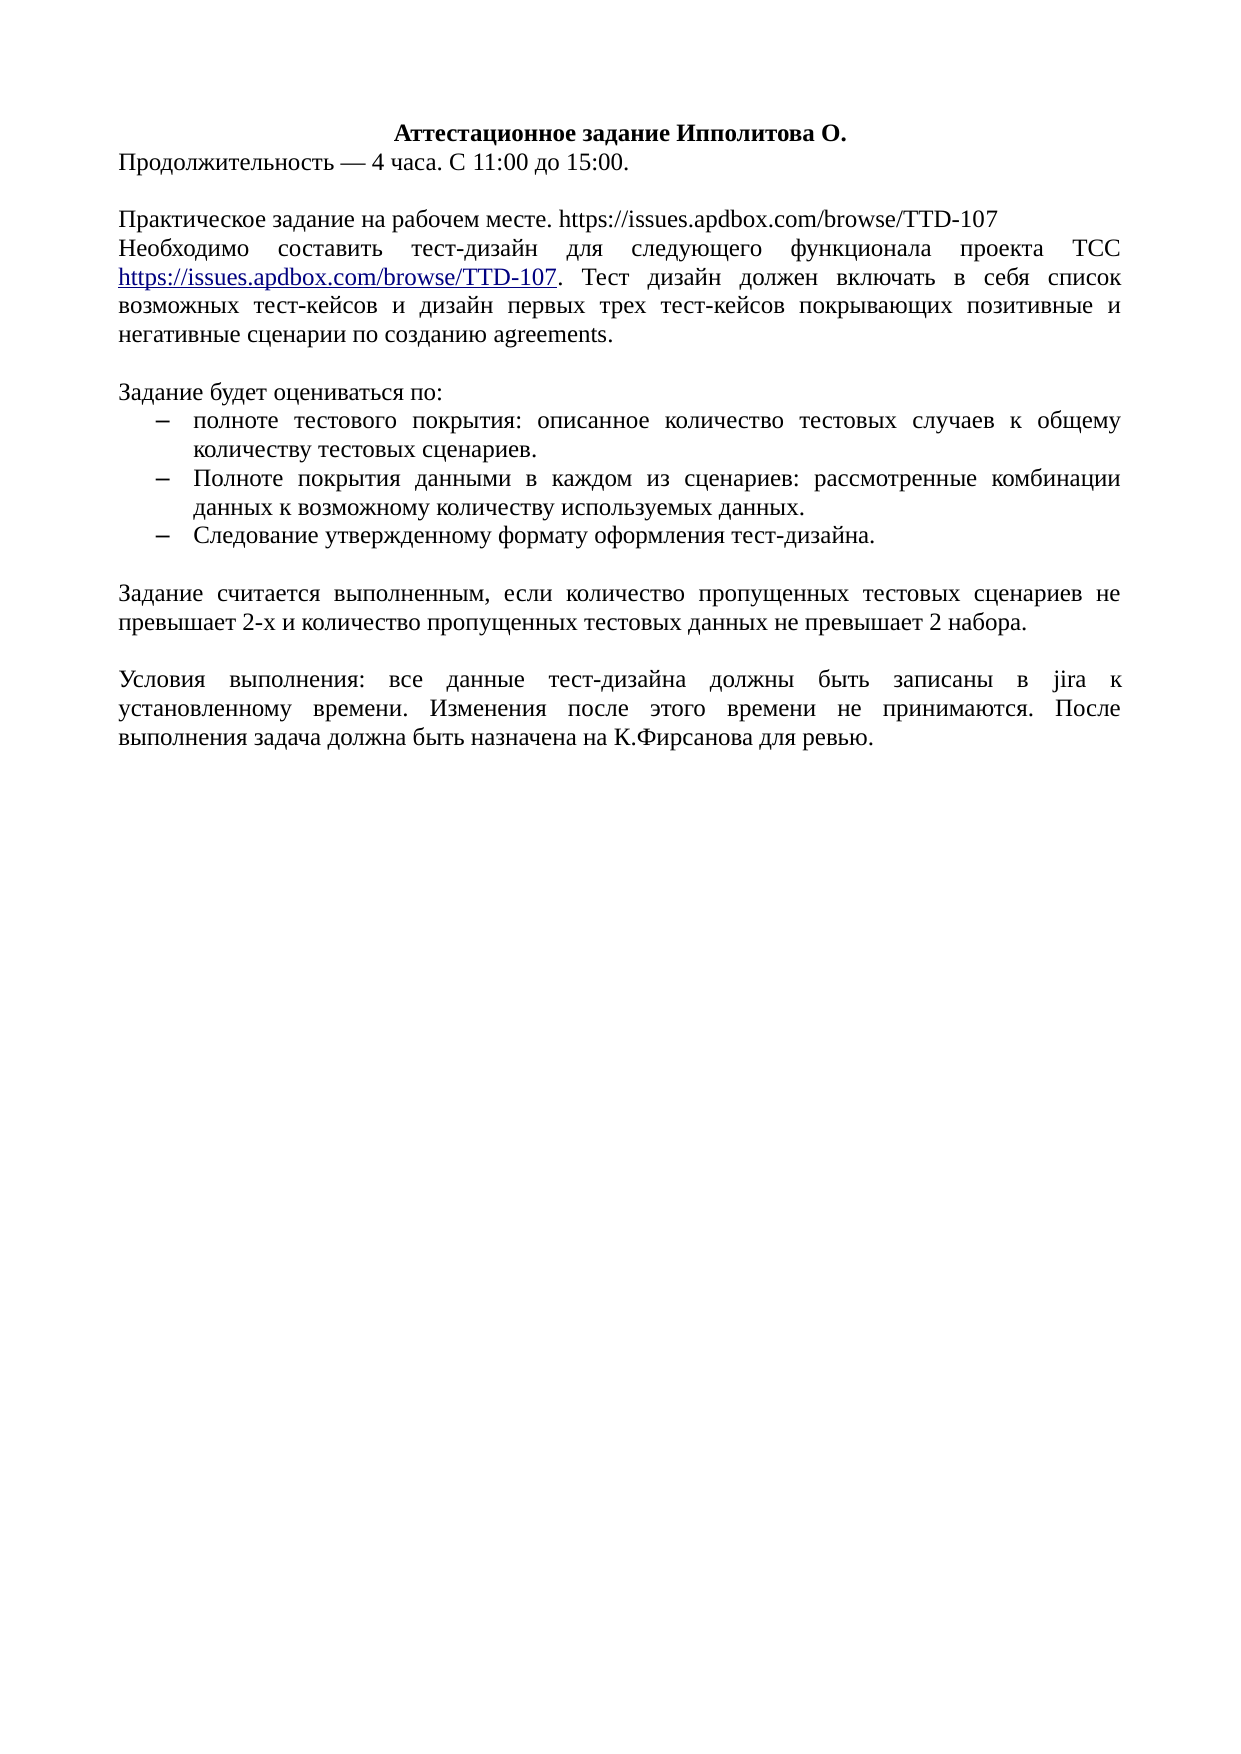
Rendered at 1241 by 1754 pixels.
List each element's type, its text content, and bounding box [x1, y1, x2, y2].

text Задание будет оцениваться по: [118, 377, 1122, 406]
text Задание считается выполненным, если количество пропущенных тестовых сценариев не превышает 2-х и количество пропущенных тестовых данных не превышает 2 набора. [118, 578, 1122, 636]
list Полноте покрытия данными в каждом из сценариев: рассмотренные комбинации данных к возможному количеству используемых данных. [156, 463, 1122, 521]
list полноте тестового покрытия: описанное количество тестовых случаев к общему количеству тестовых сценариев. [156, 406, 1122, 463]
text Практическое задание на рабочем месте. https://issues.apdbox.com/browse/TTD-107 [118, 204, 1122, 233]
text Необходимо составить тест-дизайн для следующего функционала проекта ТСС https://issues.apdbox.com/browse/TTD-107. Тест дизайн должен включать в себя список возможных тест-кейсов и дизайн первых трех тест-кейсов покрывающих позитивные и негативные сценарии по созданию agreements. [118, 233, 1122, 348]
text Аттестационное задание Ипполитова О. [118, 118, 1122, 147]
text Продолжительность — 4 часа. С 11:00 до 15:00. [118, 147, 1122, 176]
list Следование утвержденному формату оформления тест-дизайна. [156, 521, 1122, 549]
text Условия выполнения: все данные тест-дизайна должны быть записаны в jira к установленному времени. Изменения после этого времени не принимаются. После выполнения задача должна быть назначена на К.Фирсанова для ревью. [118, 664, 1122, 751]
